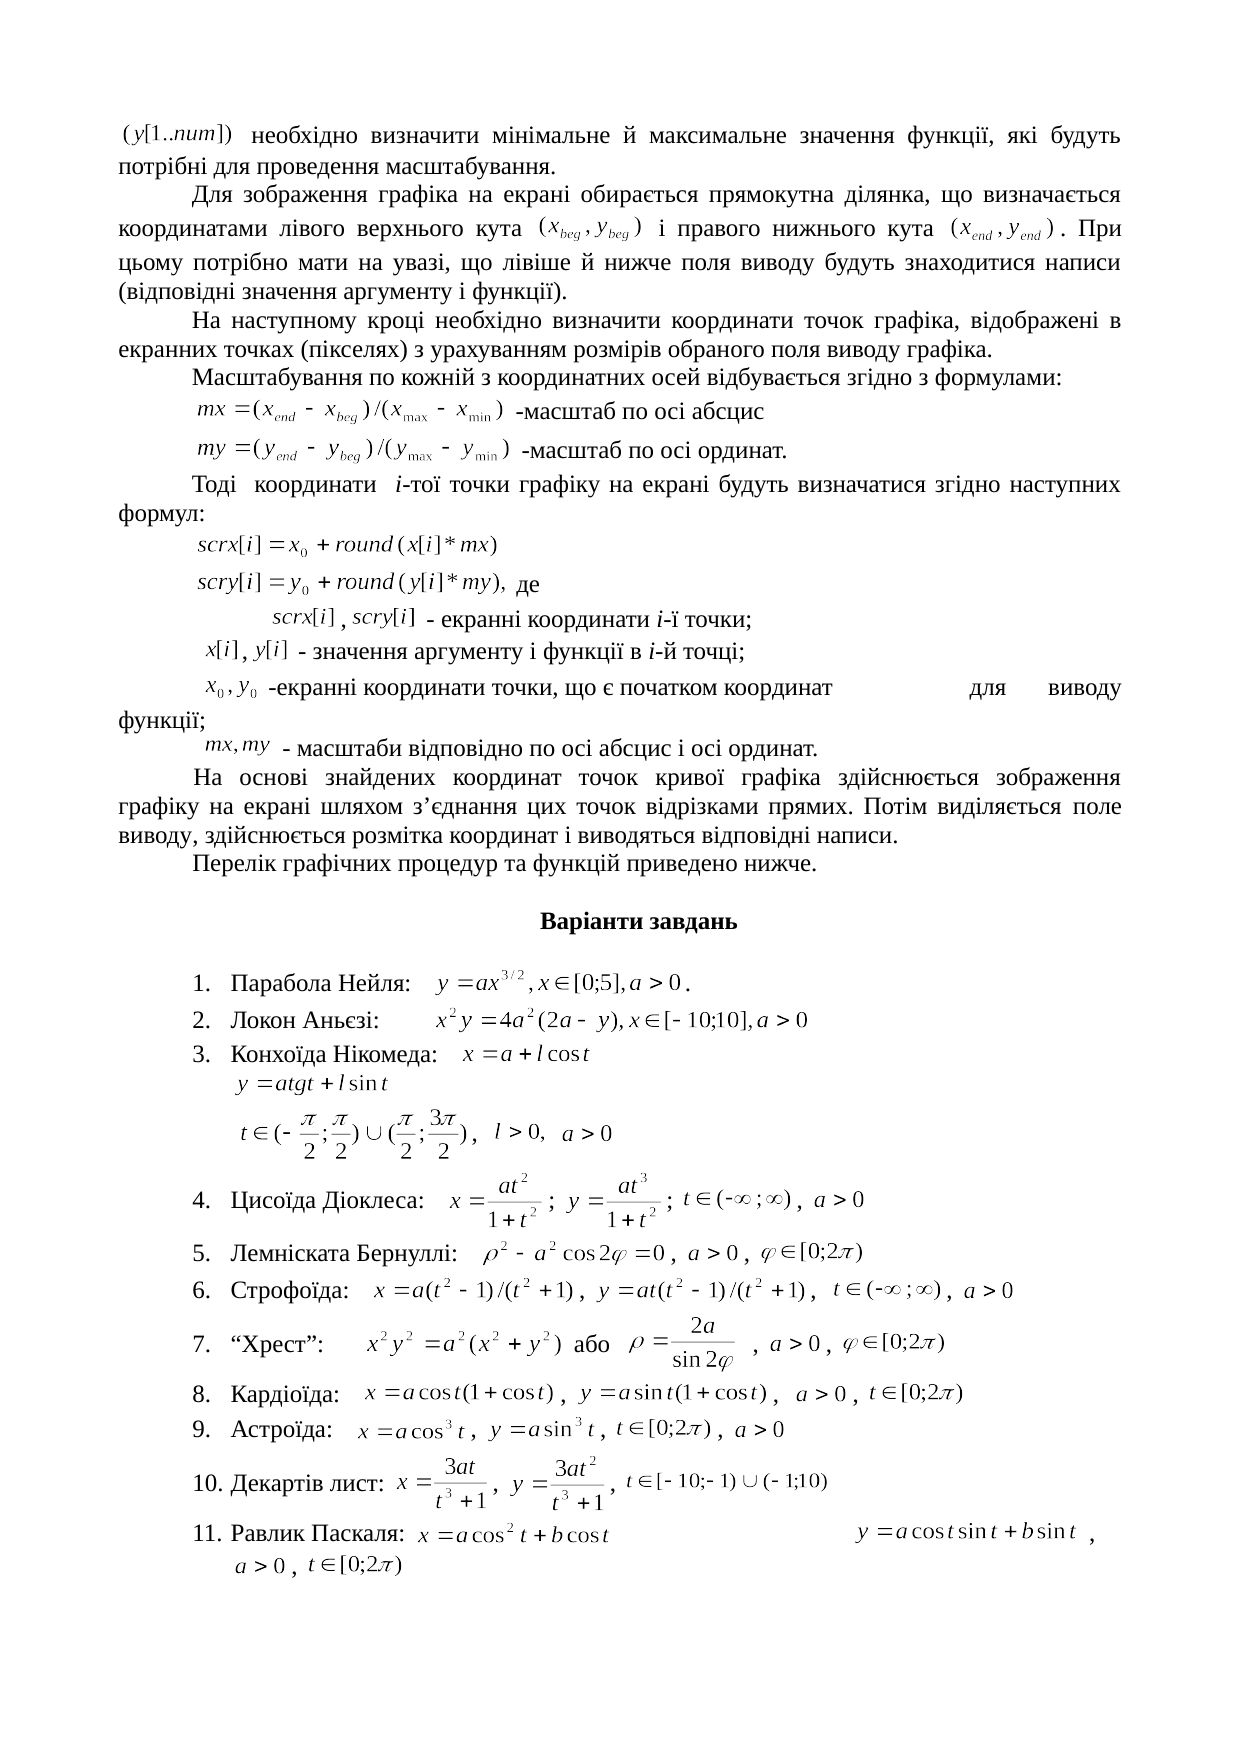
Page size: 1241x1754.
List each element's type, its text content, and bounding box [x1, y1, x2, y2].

list Строфоїда: , , , [192, 1271, 1122, 1309]
list Лемніската Бернуллі: , , [192, 1234, 1122, 1271]
subtitle Варіанти завдань [99, 906, 1122, 935]
list Локон Аньєзі: [192, 1001, 1122, 1038]
text , - екранні координати i-ї точки; [192, 602, 1122, 634]
list Равлик Паскаля: , , [192, 1516, 1122, 1582]
list Астроїда: , , , [192, 1410, 1122, 1448]
text На наступному кроці необхідно визначити координати точок графіка, відображені в екранних точках (пікселях) з урахуванням розмірів обраного поля виводу графіка. [118, 305, 1122, 362]
text , - значення аргументу і функції в i-й точці; [118, 634, 1122, 667]
list Цисоїда Діоклеса: ; ; , [192, 1165, 1122, 1234]
text На основі знайдених координат точок кривої графіка здійснюється зображення графіку на екрані шляхом з’єднання цих точок відрізками прямих. Потім виділяється поле виводу, здійснюється розмітка координат і виводяться відповідні написи. [118, 762, 1122, 848]
text Перелік графічних процедур та функцій приведено нижче. [192, 848, 1122, 877]
list Конхоїда Нікомеда: [192, 1038, 1122, 1068]
text -масштаб по осі ординат. [118, 430, 1122, 469]
text де [118, 564, 1122, 602]
text - масштаби відповідно по осі абсцис і осі ординат. [118, 733, 1122, 762]
list Парабола Нейля: . [192, 963, 1122, 1001]
text Тоді координати i-тої точки графіку на екрані будуть визначатися згідно наступних формул: [118, 469, 1122, 527]
list Декартів лист: , , [192, 1448, 1122, 1516]
list “Хрест”: або , , [192, 1309, 1122, 1377]
list Кардіоїда: , , , [192, 1377, 1122, 1410]
text , [118, 1101, 1122, 1165]
text Масштабування по кожній з координатних осей відбувається згідно з формулами: [118, 362, 1122, 391]
text -екранні координати точки, що є початком координат для виводу функції; [118, 667, 1122, 733]
text -масштаб по осі абсцис [118, 391, 1122, 430]
text Для зображення графіка на екрані обирається прямокутна ділянка, що визначається координатами лівого верхнього кута і правого нижнього кута . При цьому потрібно мати на увазі, що лівіше й нижче поля виводу будуть знаходитися написи (відповідні значення аргументу і функції). [118, 179, 1122, 305]
text необхідно визначити мінімальне й максимальне значення функції, які будуть потрібні для проведення масштабування. [118, 118, 1122, 179]
